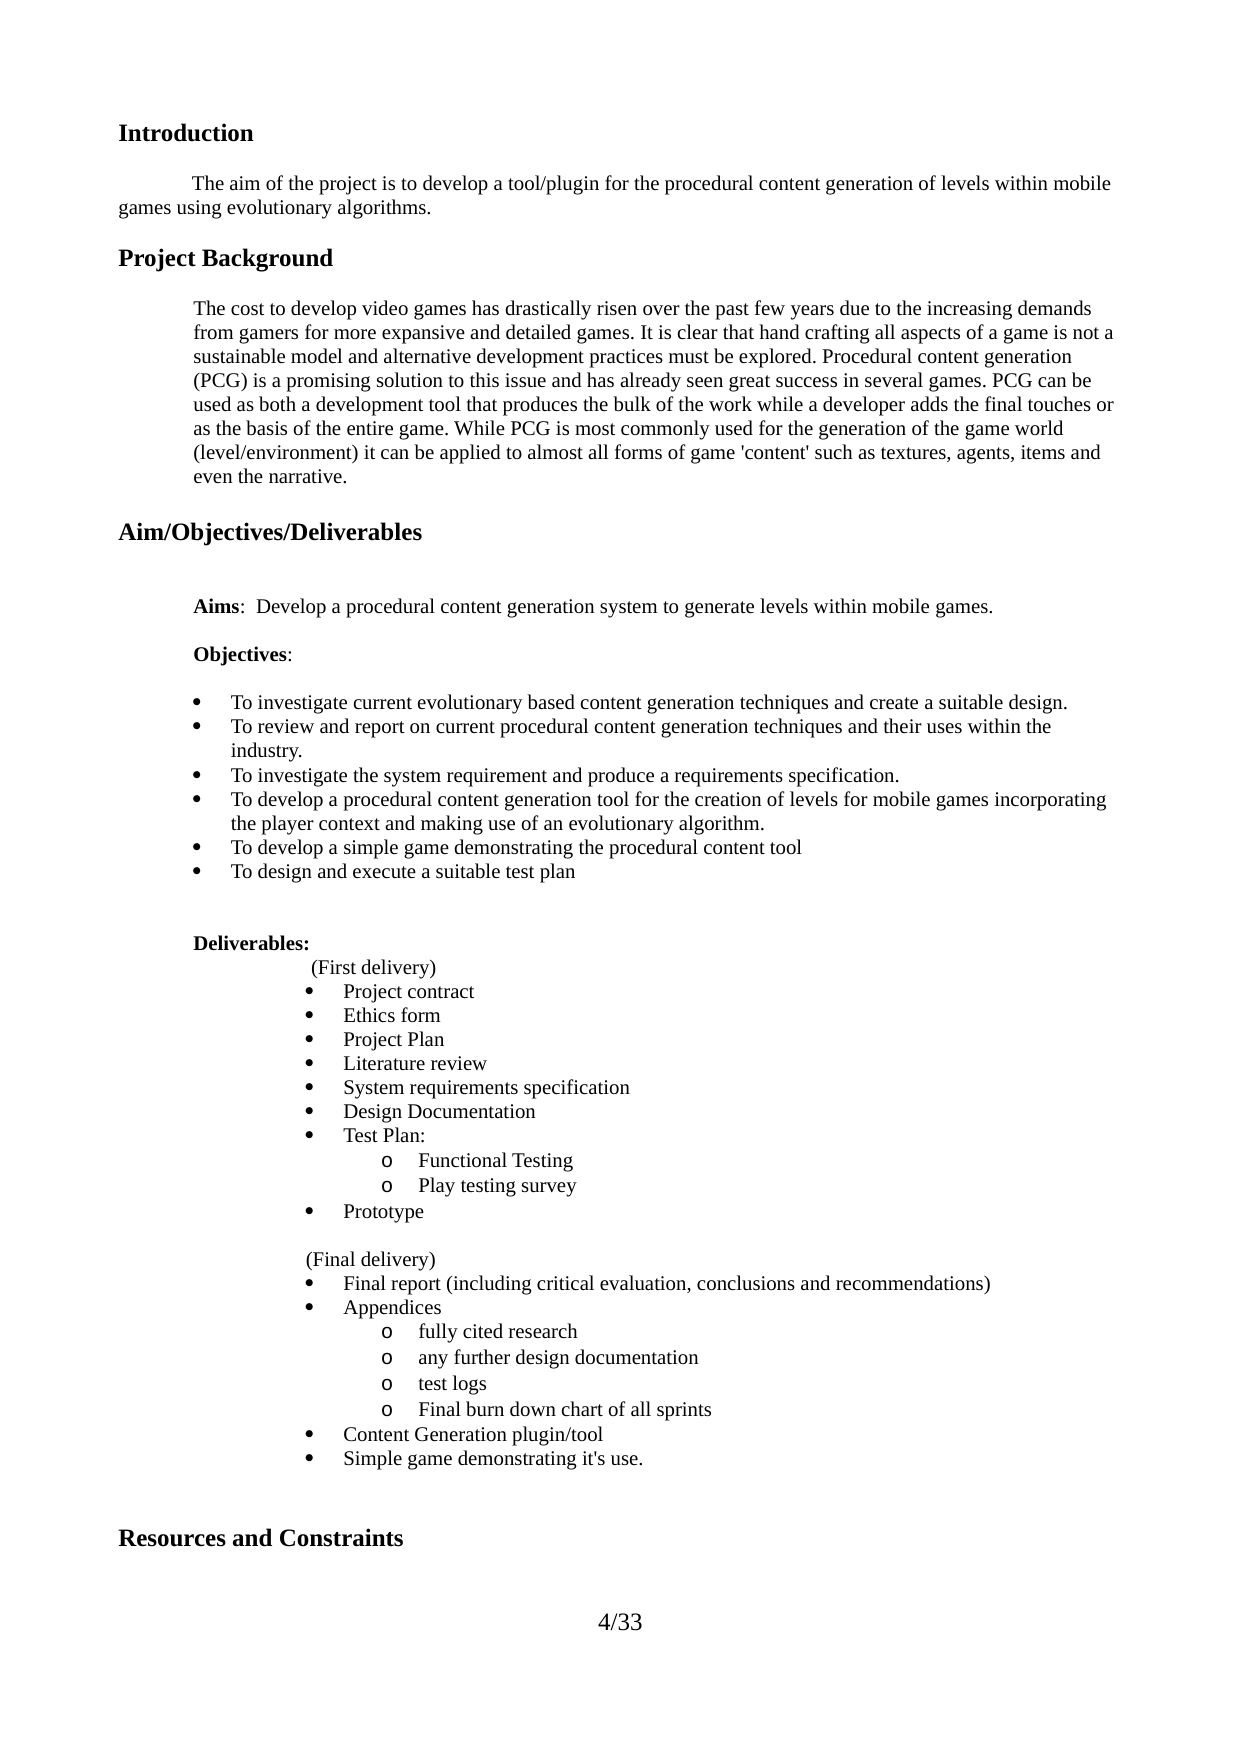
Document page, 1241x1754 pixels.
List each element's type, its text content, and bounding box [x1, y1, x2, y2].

list Literature review [306, 1051, 1122, 1075]
text Resources and Constraints [118, 1523, 1122, 1552]
list Content Generation plugin/tool [306, 1422, 1122, 1446]
list Project contract [306, 979, 1122, 1003]
list To develop a procedural content generation tool for the creation of levels for mobile games incorporating the player context and making use of an evolutionary algorithm. [193, 787, 1122, 835]
text Deliverables: [193, 931, 1122, 955]
text Project Background [118, 243, 1122, 272]
list Test Plan: [306, 1123, 1122, 1147]
list To investigate the system requirement and produce a requirements specification. [193, 762, 1122, 787]
list Play testing survey [381, 1173, 1122, 1199]
list System requirements specification [306, 1075, 1122, 1099]
list Appendices [306, 1295, 1122, 1319]
list Final burn down chart of all sprints [381, 1396, 1122, 1422]
text The aim of the project is to develop a tool/plugin for the procedural content generation of levels within mobile games using evolutionary algorithms. [118, 171, 1122, 219]
list any further design documentation [381, 1345, 1122, 1371]
list fully cited research [381, 1319, 1122, 1345]
text The cost to develop video games has drastically risen over the past few years due to the increasing demands from gamers for more expansive and detailed games. It is clear that hand crafting all aspects of a game is not a sustainable model and alternative development practices must be explored. Procedural content generation (PCG) is a promising solution to this issue and has already seen great success in several games. PCG can be used as both a development tool that produces the bulk of the work while a developer adds the final touches or as the basis of the entire game. While PCG is most commonly used for the generation of the game world (level/environment) it can be applied to almost all forms of game 'content' such as textures, agents, items and even the narrative. [193, 296, 1122, 488]
list Project Plan [306, 1027, 1122, 1051]
list test logs [381, 1371, 1122, 1396]
text (First delivery) [231, 955, 1122, 979]
list Prototype [306, 1199, 1122, 1223]
list Simple game demonstrating it's use. [306, 1446, 1122, 1470]
list Ethics form [306, 1003, 1122, 1027]
list To design and execute a suitable test plan [193, 859, 1122, 883]
list Functional Testing [381, 1147, 1122, 1173]
text Introduction [118, 118, 1122, 147]
list To develop a simple game demonstrating the procedural content tool [193, 835, 1122, 859]
text Aims: Develop a procedural content generation system to generate levels within mobile games. [193, 594, 1122, 618]
list To review and report on current procedural content generation techniques and their uses within the industry. [193, 714, 1122, 762]
list To investigate current evolutionary based content generation techniques and create a suitable design. [193, 690, 1122, 714]
list Design Documentation [306, 1099, 1122, 1123]
text Objectives: [193, 642, 1122, 666]
text (Final delivery) [306, 1247, 1122, 1271]
text Aim/Objectives/Deliverables [118, 517, 1122, 546]
list Final report (including critical evaluation, conclusions and recommendations) [306, 1271, 1122, 1295]
